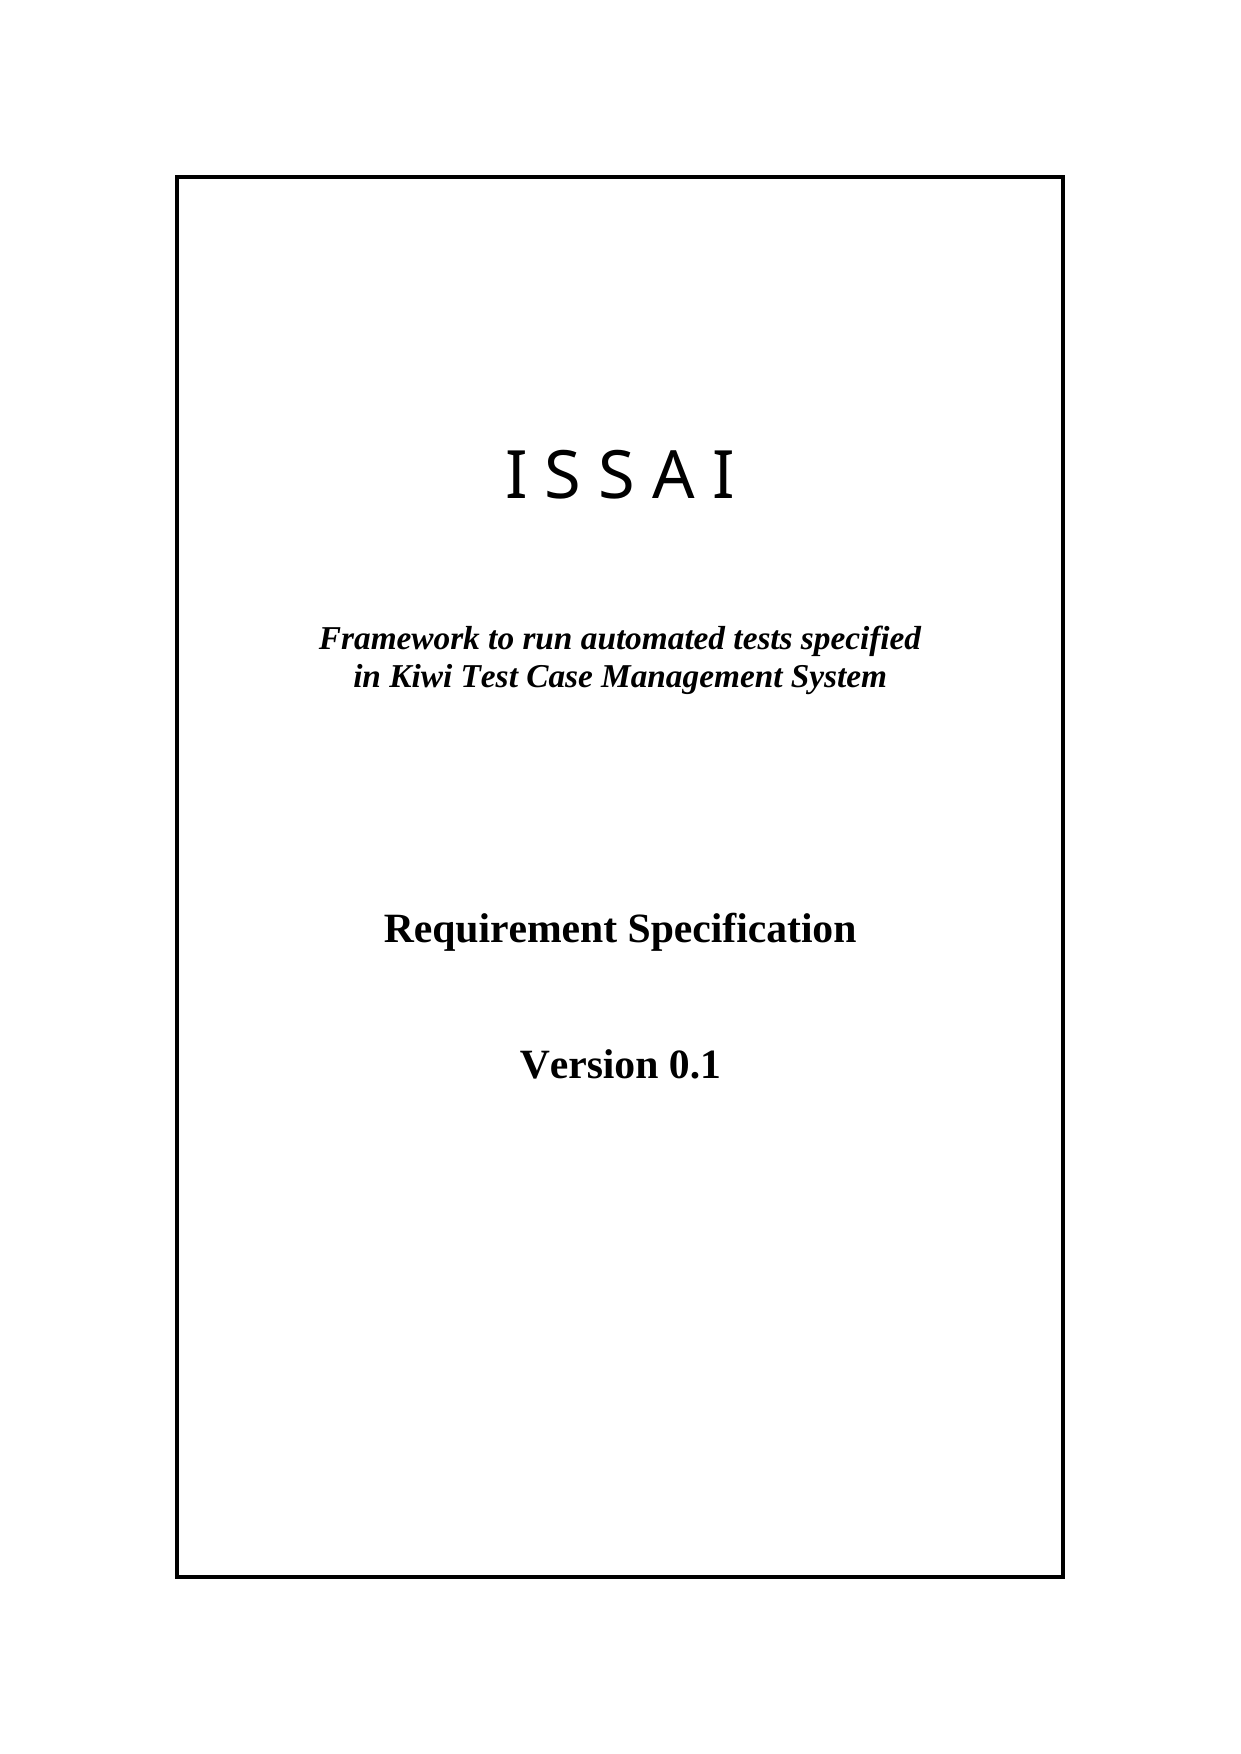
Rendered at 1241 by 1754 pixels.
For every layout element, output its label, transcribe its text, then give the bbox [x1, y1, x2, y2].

text Framework to run automated tests specified in Kiwi Test Case Management System [179, 618, 1061, 695]
title I S S A I [179, 427, 1061, 518]
text Requirement Specification [179, 903, 1061, 951]
text Version 0.1 [179, 1039, 1061, 1087]
